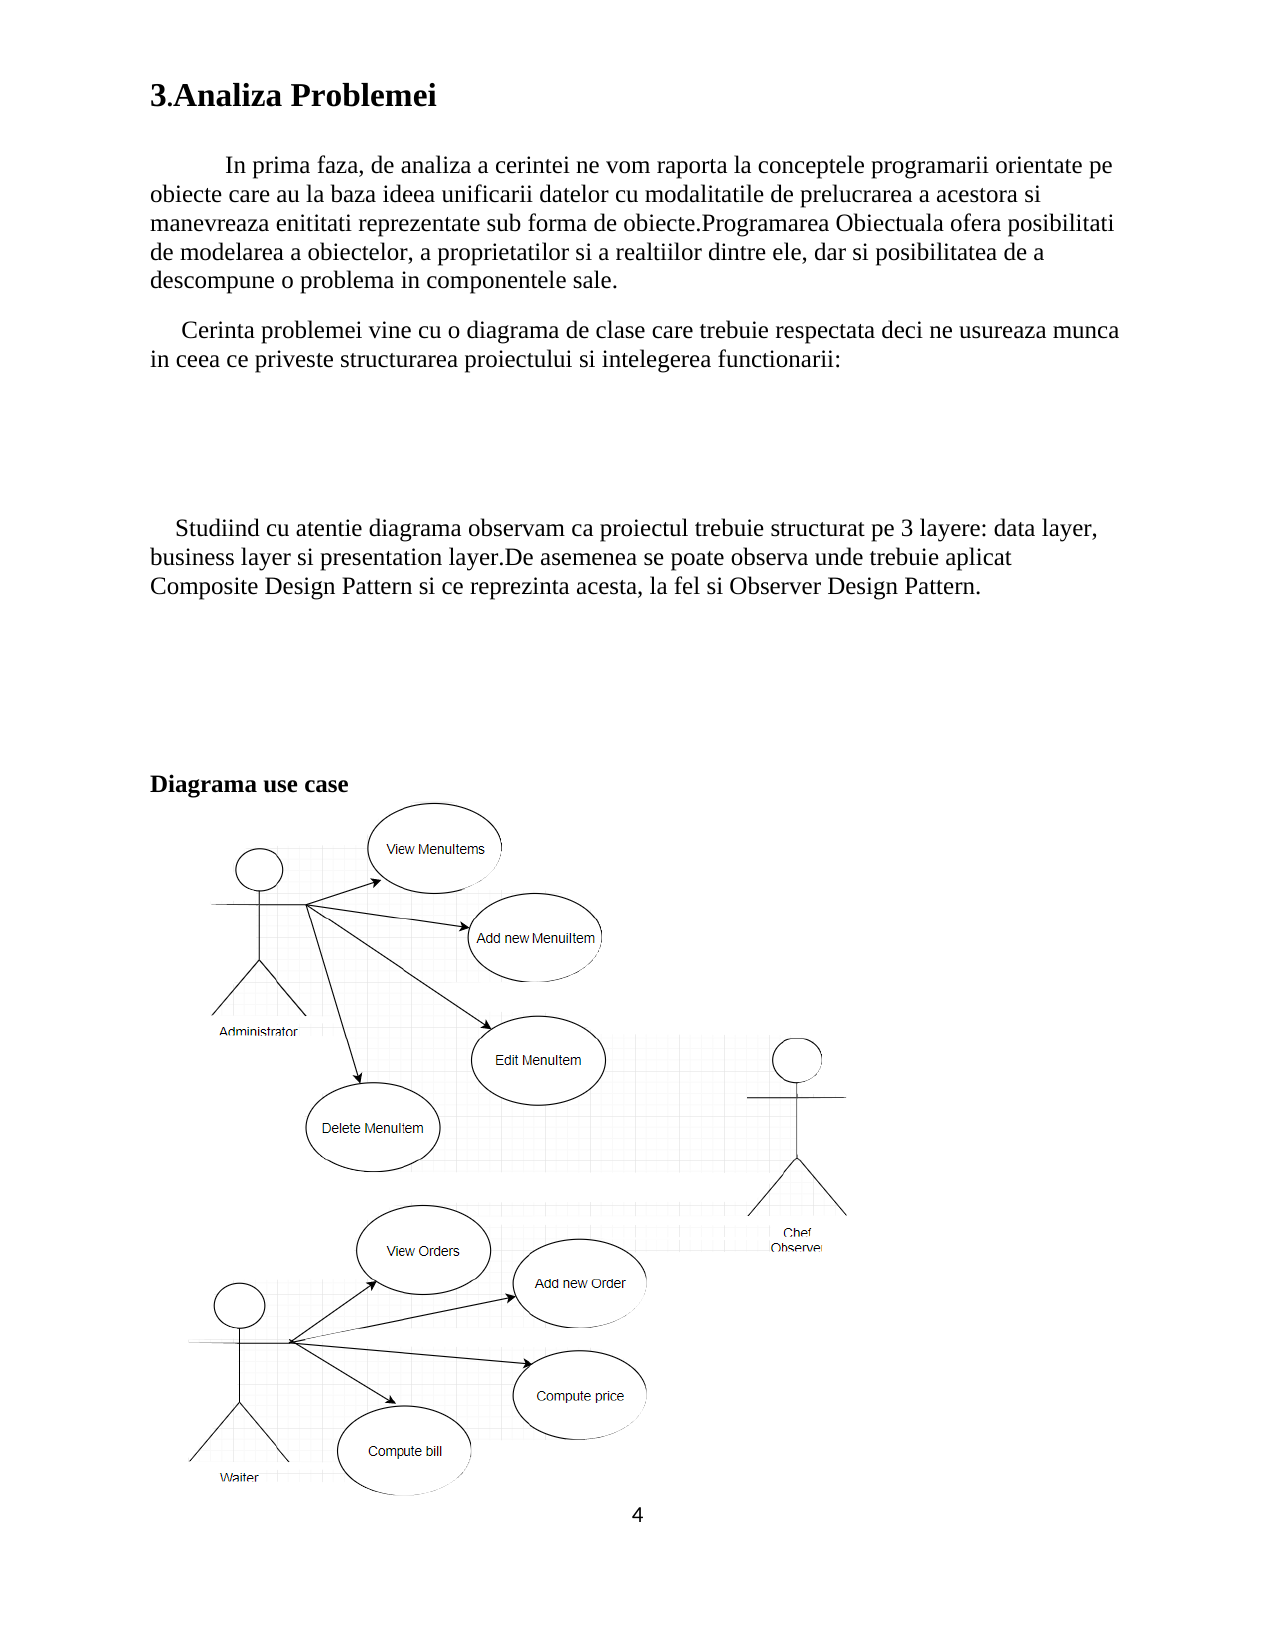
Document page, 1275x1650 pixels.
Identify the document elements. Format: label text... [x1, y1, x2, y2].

text Studiind cu atentie diagrama observam ca proiectul trebuie structurat pe 3 layere: data layer, business layer si presentation layer.De asemenea se poate observa unde trebuie aplicat Composite Design Pattern si ce reprezinta acesta, la fel si Observer Design Pattern. [150, 513, 1125, 599]
text Cerinta problemei vine cu o diagrama de clase care trebuie respectata deci ne usureaza munca in ceea ce priveste structurarea proiectului si intelegerea functionarii: [150, 315, 1125, 372]
text Diagrama use case [150, 769, 1125, 798]
text 3.Analiza Problemei [150, 75, 1125, 113]
text In prima faza, de analiza a cerintei ne vom raporta la conceptele programarii orientate pe obiecte care au la baza ideea unificarii datelor cu modalitatile de prelucrarea a acestora si manevreaza enititati reprezentate sub forma de obiecte.Programarea Obiectuala ofera posibilitati de modelarea a obiectelor, a proprietatilor si a realtiilor dintre ele, dar si posibilitatea de a descompune o problema in componentele sale. [150, 150, 1125, 294]
